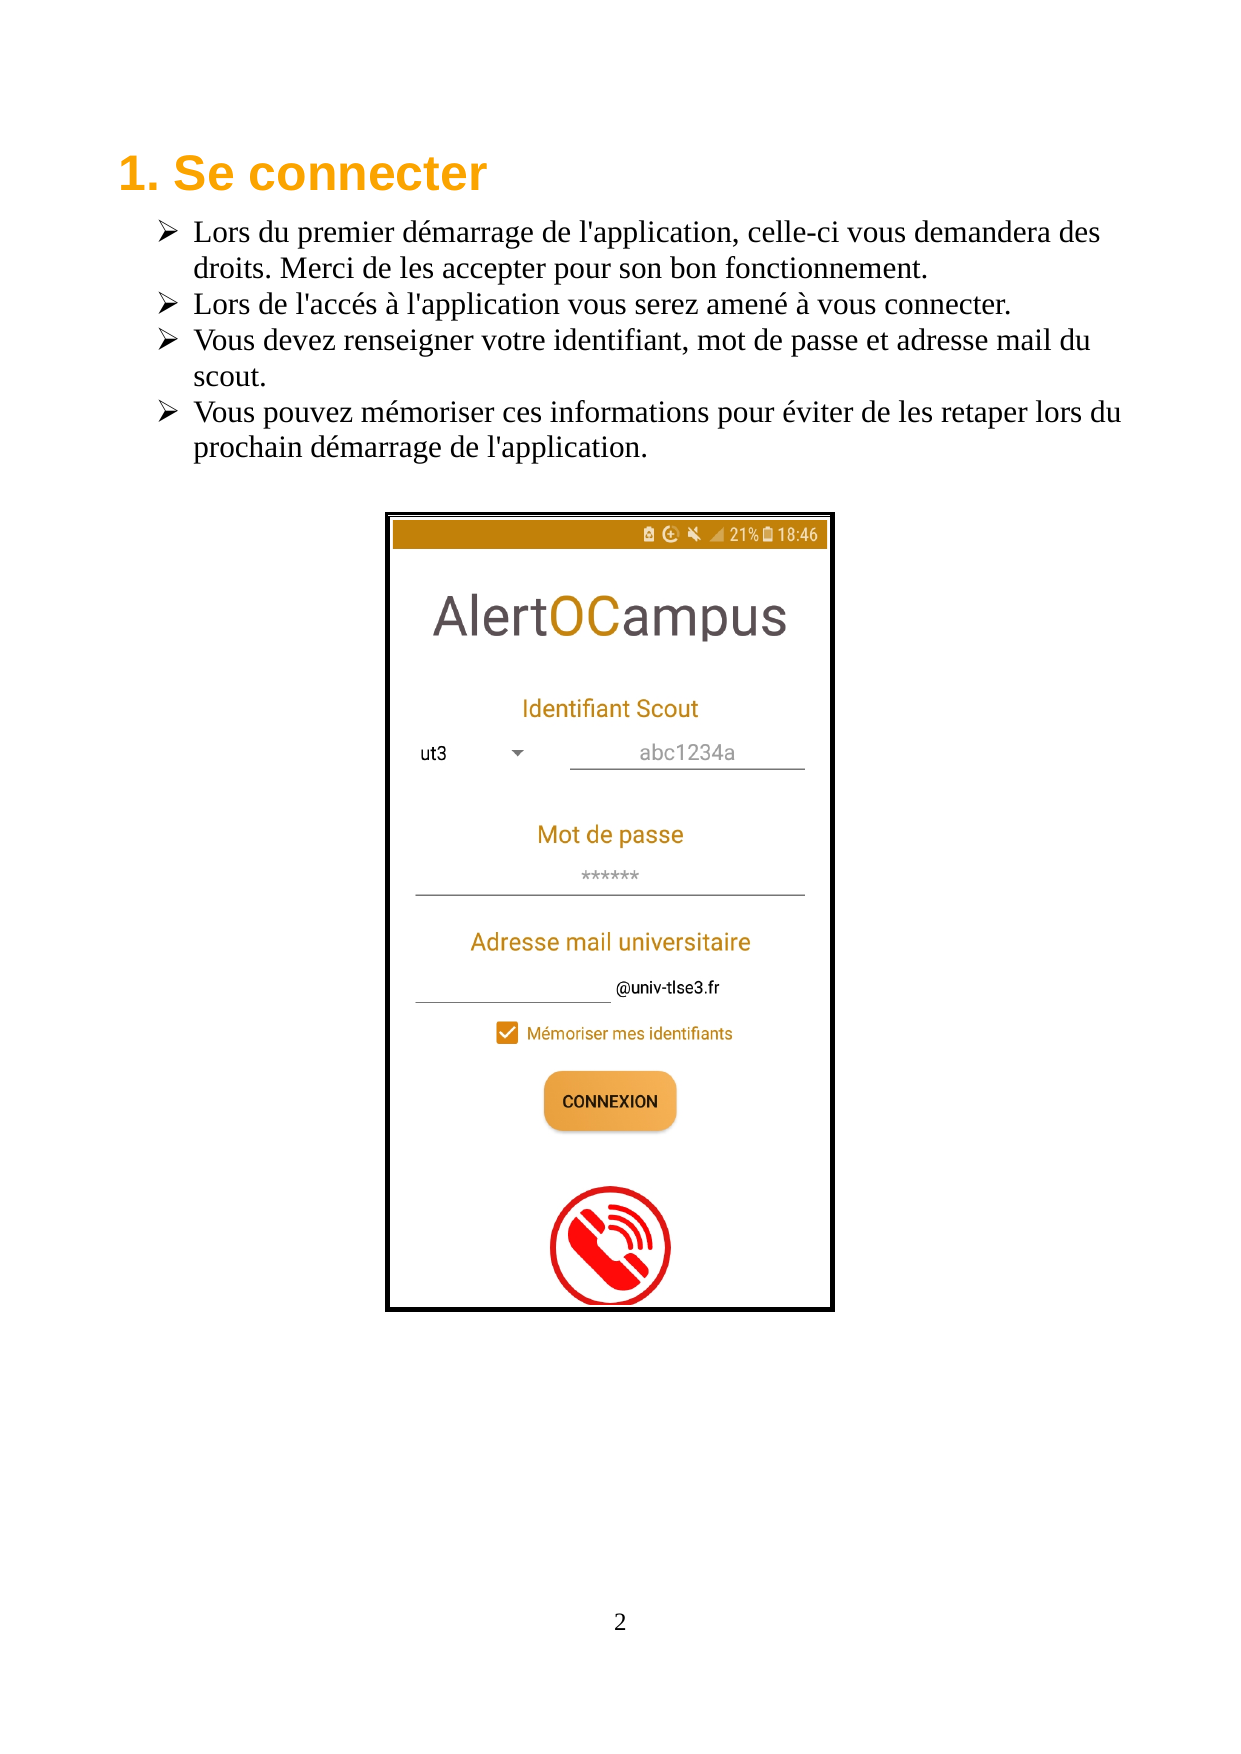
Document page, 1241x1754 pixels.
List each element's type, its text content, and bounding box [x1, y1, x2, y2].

list Vous pouvez mémoriser ces informations pour éviter de les retaper lors du prochain démarrage de l'application. [156, 393, 1122, 465]
list Vous devez renseigner votre identifiant, mot de passe et adresse mail du scout. [156, 321, 1122, 393]
subtitle 1. Se connecter [118, 143, 1122, 201]
list Lors de l'accés à l'application vous serez amené à vous connecter. [156, 285, 1122, 321]
picture [392, 520, 828, 1305]
list Lors du premier démarrage de l'application, celle-ci vous demandera des droits. Merci de les accepter pour son bon fonctionnement. [156, 213, 1122, 285]
